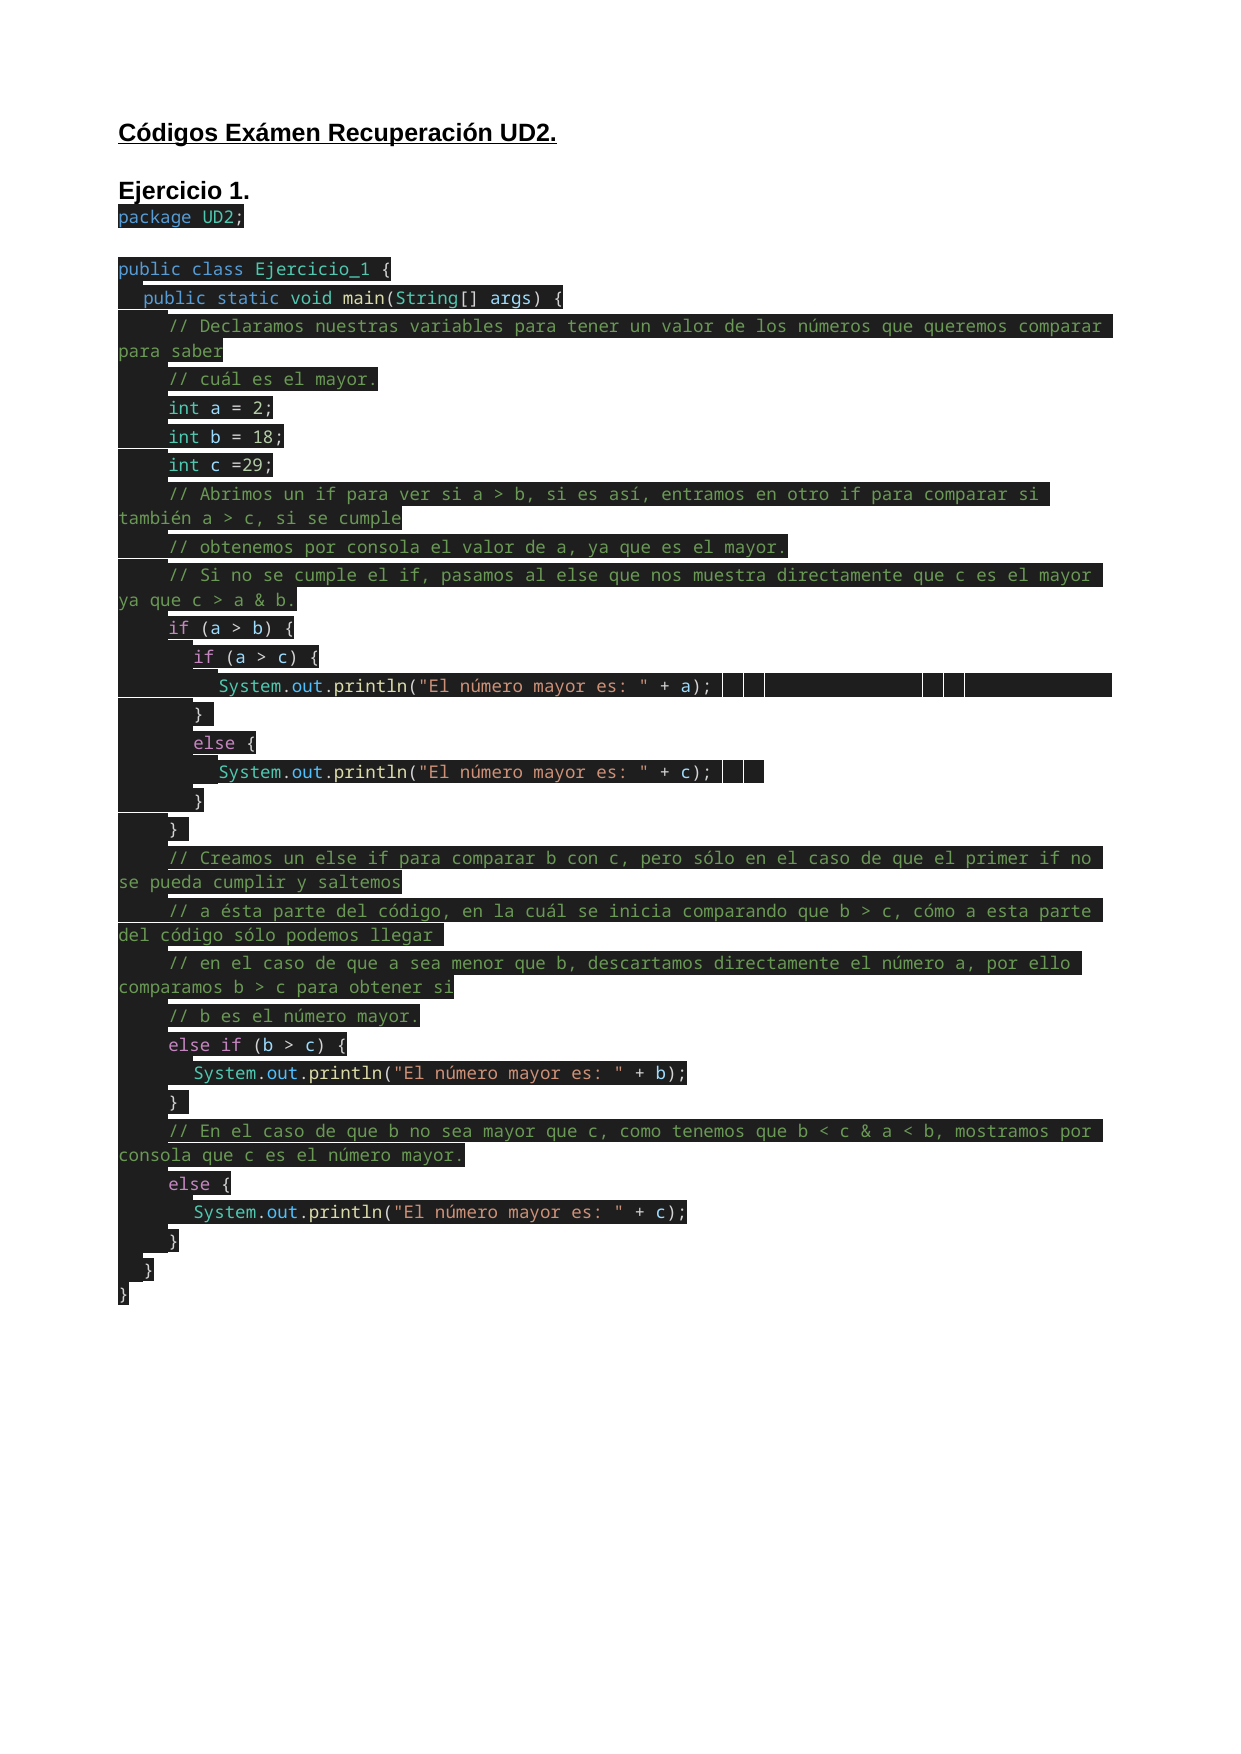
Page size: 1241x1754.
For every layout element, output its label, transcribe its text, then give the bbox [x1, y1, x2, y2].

text else { [118, 726, 1122, 755]
text else if (b > c) { [118, 1028, 1122, 1056]
text // Creamos un else if para comparar b con c, pero sólo en el caso de que el primer if no se pueda cumplir y saltemos [118, 841, 1122, 894]
text // cuál es el mayor. [118, 362, 1122, 391]
text int a = 2; [118, 391, 1122, 420]
text int b = 18; [118, 420, 1122, 448]
text System.out.println("El número mayor es: " + b); [118, 1056, 1122, 1085]
text public static void main(String[] args) { [118, 281, 1122, 309]
text System.out.println("El número mayor es: " + c); [118, 1195, 1122, 1224]
text // a ésta parte del código, en la cuál se inicia comparando que b > c, cómo a esta parte del código sólo podemos llegar [118, 894, 1122, 946]
text } [118, 697, 1122, 726]
text if (a > c) { [118, 640, 1122, 669]
text // Abrimos un if para ver si a > b, si es así, entramos en otro if para comparar si también a > c, si se cumple [118, 477, 1122, 530]
text else { [118, 1167, 1122, 1195]
text } [118, 1253, 1122, 1282]
text } [118, 1282, 1122, 1305]
text // En el caso de que b no sea mayor que c, como tenemos que b < c & a < b, mostramos por consola que c es el número mayor. [118, 1114, 1122, 1167]
text public class Ejercicio_1 { [118, 257, 1122, 281]
text // Si no se cumple el if, pasamos al else que nos muestra directamente que c es el mayor ya que c > a & b. [118, 558, 1122, 611]
text // obtenemos por consola el valor de a, ya que es el mayor. [118, 530, 1122, 558]
text System.out.println("El número mayor es: " + a); [118, 669, 1122, 697]
text if (a > b) { [118, 611, 1122, 640]
text } [118, 1224, 1122, 1253]
text } [118, 1085, 1122, 1114]
text } [118, 812, 1122, 841]
text Códigos Exámen Recuperación UD2. [118, 118, 1122, 147]
text System.out.println("El número mayor es: " + c); [118, 755, 1122, 784]
text // Declaramos nuestras variables para tener un valor de los números que queremos comparar para saber [118, 309, 1122, 362]
text // b es el número mayor. [118, 999, 1122, 1028]
text } [118, 784, 1122, 812]
text int c =29; [118, 448, 1122, 477]
text package UD2; [118, 204, 1122, 228]
text // en el caso de que a sea menor que b, descartamos directamente el número a, por ello comparamos b > c para obtener si [118, 946, 1122, 999]
text Ejercicio 1. [118, 176, 1122, 204]
